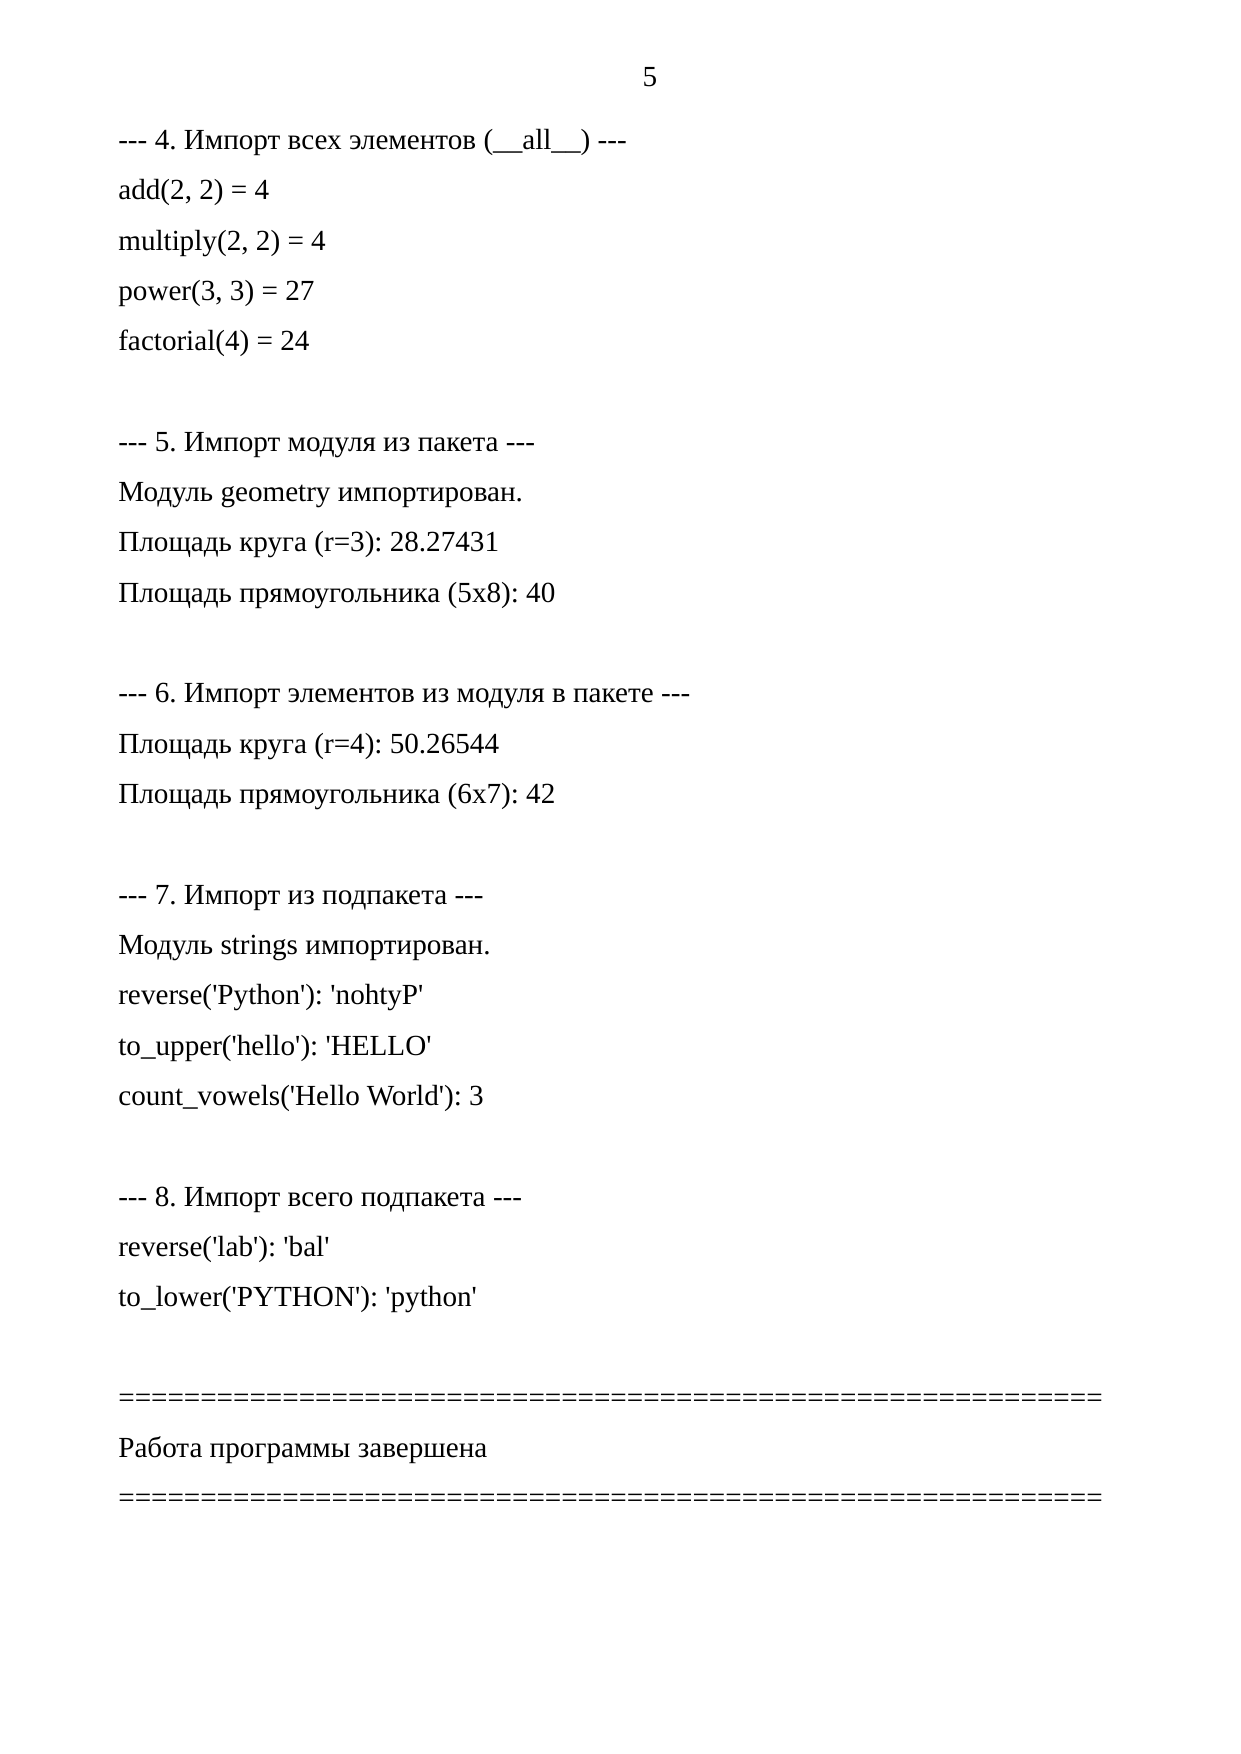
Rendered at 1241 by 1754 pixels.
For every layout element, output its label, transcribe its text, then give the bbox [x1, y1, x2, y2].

text Площадь прямоугольника (5x8): 40 [118, 575, 1181, 608]
text factorial(4) = 24 [118, 323, 1181, 357]
text to_lower('PYTHON'): 'python' [118, 1279, 1181, 1313]
text Площадь круга (r=3): 28.27431 [118, 524, 1181, 558]
text --- 5. Импорт модуля из пакета --- [118, 424, 1181, 457]
text Площадь круга (r=4): 50.26544 [118, 726, 1181, 759]
text multiply(2, 2) = 4 [118, 223, 1181, 256]
text --- 6. Импорт элементов из модуля в пакете --- [118, 676, 1181, 709]
text Модуль geometry импортирован. [118, 474, 1181, 508]
text power(3, 3) = 27 [118, 273, 1181, 307]
text to_upper('hello'): 'HELLO' [118, 1028, 1181, 1061]
text --- 8. Импорт всего подпакета --- [118, 1179, 1181, 1212]
text Работа программы завершена [118, 1430, 1181, 1464]
text reverse('Python'): 'nohtyP' [118, 977, 1181, 1011]
text --- 4. Импорт всех элементов (__all__) --- [118, 122, 1181, 156]
text Площадь прямоугольника (6x7): 42 [118, 776, 1181, 810]
text --- 7. Импорт из подпакета --- [118, 877, 1181, 910]
text reverse('lab'): 'bal' [118, 1229, 1181, 1262]
text ============================================================ [118, 1380, 1181, 1413]
text add(2, 2) = 4 [118, 172, 1181, 206]
text count_vowels('Hello World'): 3 [118, 1078, 1181, 1112]
text Модуль strings импортирован. [118, 927, 1181, 961]
text ============================================================ [118, 1481, 1181, 1514]
